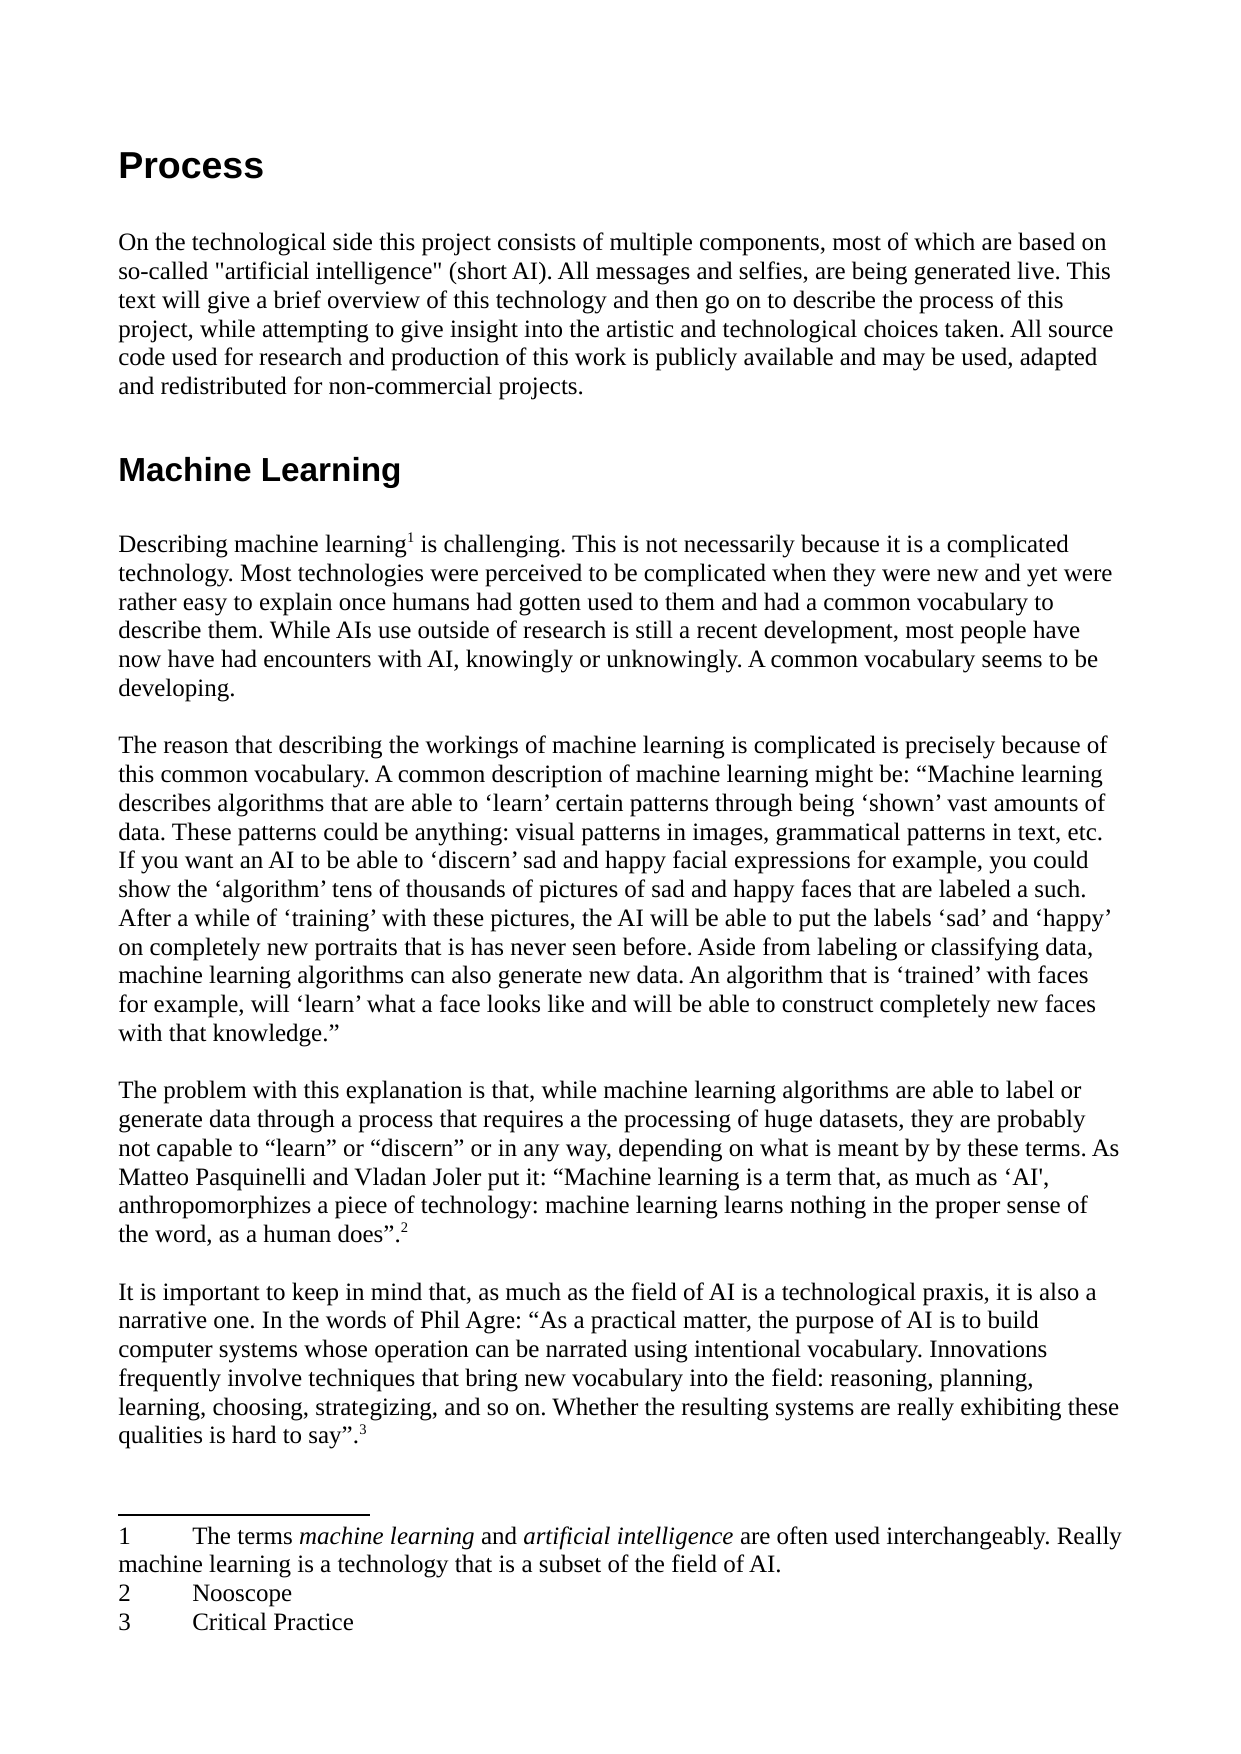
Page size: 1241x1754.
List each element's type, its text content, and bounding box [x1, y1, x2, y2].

subtitle Process [118, 143, 1122, 186]
text The problem with this explanation is that, while machine learning algorithms are able to label or generate data through a process that requires a the processing of huge datasets, they are probably not capable to “learn” or “discern” or in any way, depending on what is meant by by these terms. As Matteo Pasquinelli and Vladan Joler put it: “Machine learning is a term that, as much as ‘AI', anthropomorphizes a piece of technology: machine learning learns nothing in the proper sense of the word, as a human does”. [118, 1076, 1122, 1248]
subtitle Machine Learning [118, 449, 1122, 488]
text Critical Practice [118, 1607, 1122, 1636]
text The reason that describing the workings of machine learning is complicated is precisely because of this common vocabulary. A common description of machine learning might be: “Machine learning describes algorithms that are able to ‘learn’ certain patterns through being ‘shown’ vast amounts of data. These patterns could be anything: visual patterns in images, grammatical patterns in text, etc. If you want an AI to be able to ‘discern’ sad and happy facial expressions for example, you could show the ‘algorithm’ tens of thousands of pictures of sad and happy faces that are labeled a such. After a while of ‘training’ with these pictures, the AI will be able to put the labels ‘sad’ and ‘happy’ on completely new portraits that is has never seen before. Aside from labeling or classifying data, machine learning algorithms can also generate new data. An algorithm that is ‘trained’ with faces for example, will ‘learn’ what a face looks like and will be able to construct completely new faces with that knowledge.” [118, 731, 1122, 1047]
text The terms machine learning and artificial intelligence are often used interchangeably. Really machine learning is a technology that is a subset of the field of AI. [118, 1521, 1122, 1578]
text It is important to keep in mind that, as much as the field of AI is a technological praxis, it is also a narrative one. In the words of Phil Agre: “As a practical matter, the purpose of AI is to build computer systems whose operation can be narrated using intentional vocabulary. Innovations frequently involve techniques that bring new vocabulary into the field: reasoning, planning, learning, choosing, strategizing, and so on. Whether the resulting systems are really exhibiting these qualities is hard to say”. [118, 1277, 1122, 1449]
text Describing machine learning is challenging. This is not necessarily because it is a complicated technology. Most technologies were perceived to be complicated when they were new and yet were rather easy to explain once humans had gotten used to them and had a common vocabulary to describe them. While AIs use outside of research is still a recent development, most people have now have had encounters with AI, knowingly or unknowingly. A common vocabulary seems to be developing. [118, 529, 1122, 702]
text On the technological side this project consists of multiple components, most of which are based on so-called "artificial intelligence" (short AI). All messages and selfies, are being generated live. This text will give a brief overview of this technology and then go on to describe the process of this project, while attempting to give insight into the artistic and technological choices taken. All source code used for research and production of this work is publicly available and may be used, adapted and redistributed for non-commercial projects. [118, 227, 1122, 400]
text Nooscope [118, 1578, 1122, 1607]
